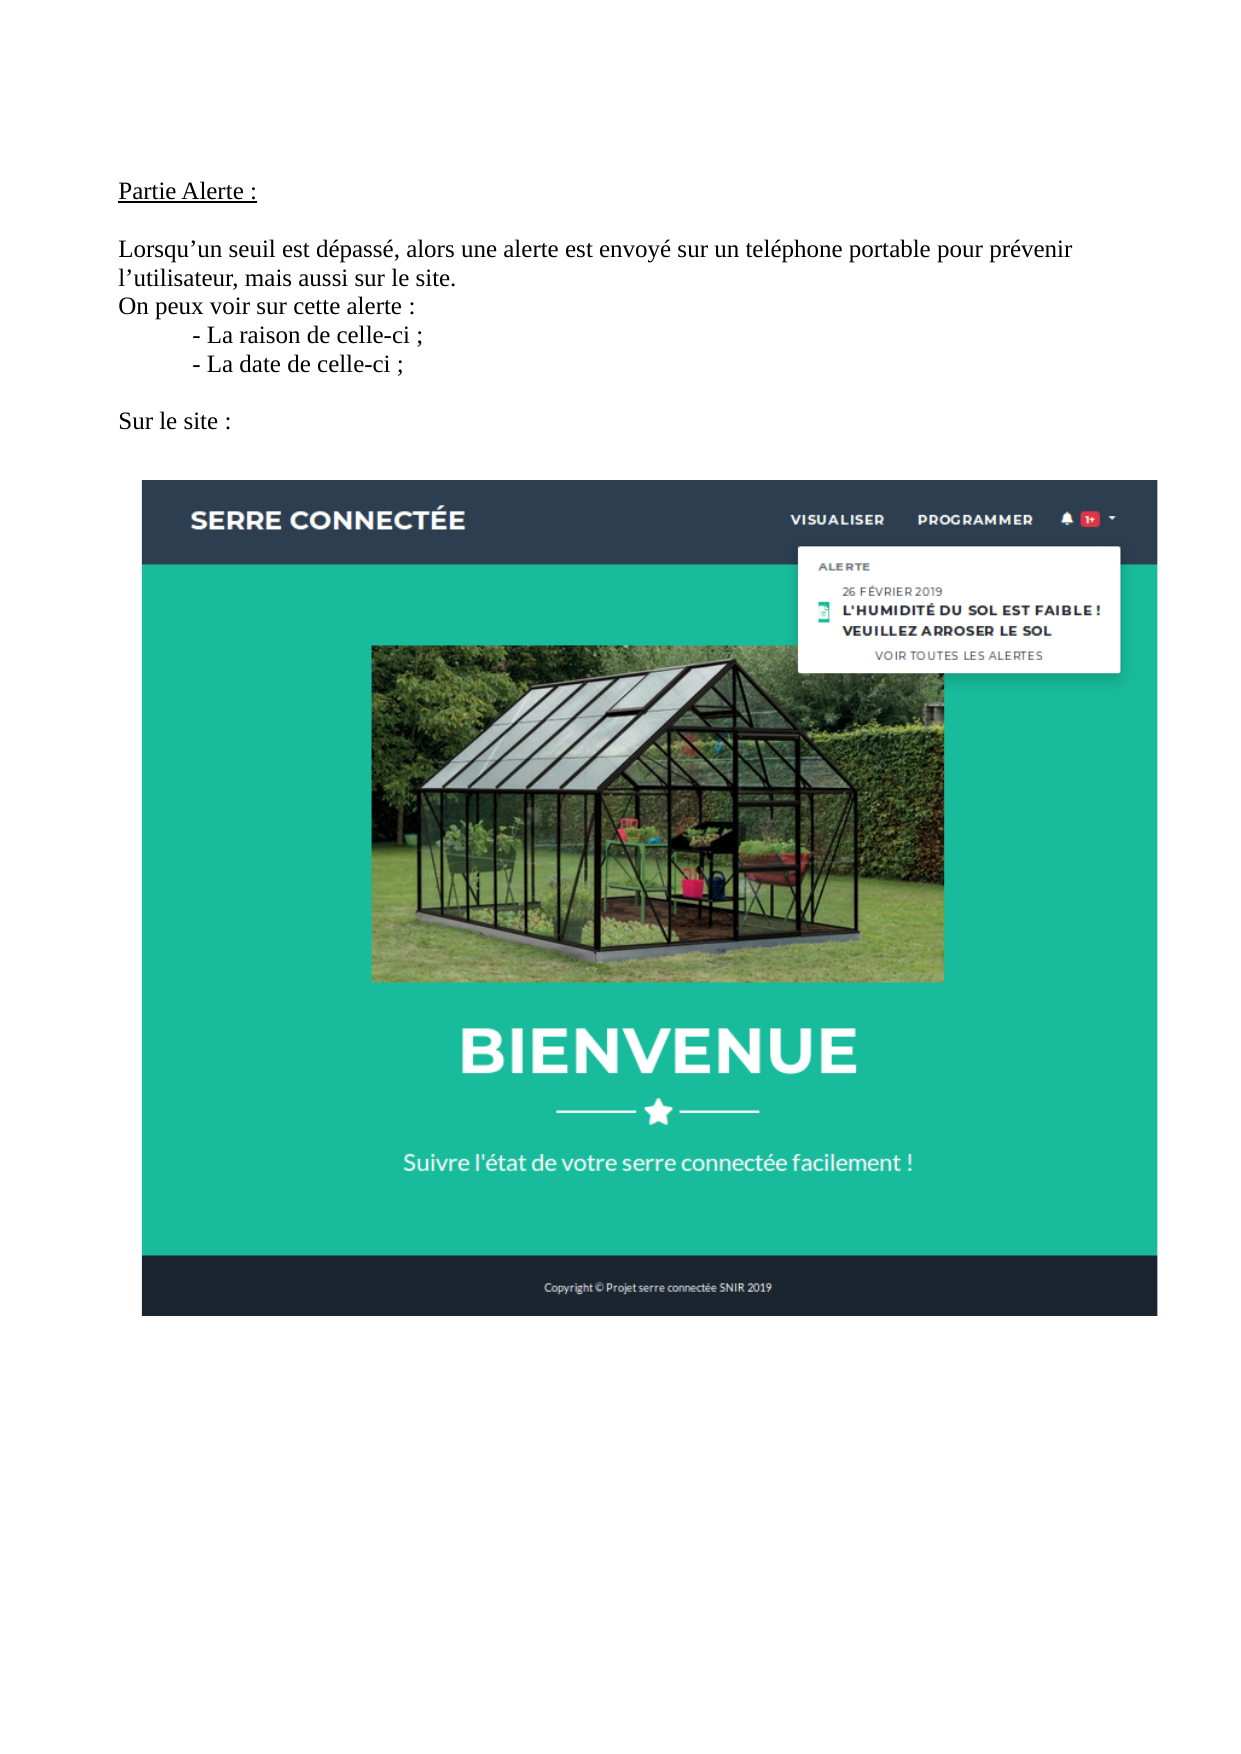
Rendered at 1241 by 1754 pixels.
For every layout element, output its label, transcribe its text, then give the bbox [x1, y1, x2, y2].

text On peux voir sur cette alerte : [118, 291, 1122, 320]
text Partie Alerte : [118, 176, 1122, 205]
text Sur le site : [118, 406, 1122, 435]
text Lorsqu’un seuil est dépassé, alors une alerte est envoyé sur un teléphone portable pour prévenir l’utilisateur, mais aussi sur le site. [118, 234, 1122, 291]
text - La raison de celle-ci ; [118, 320, 1122, 349]
text - La date de celle-ci ; [118, 349, 1122, 378]
picture [141, 480, 1158, 1316]
